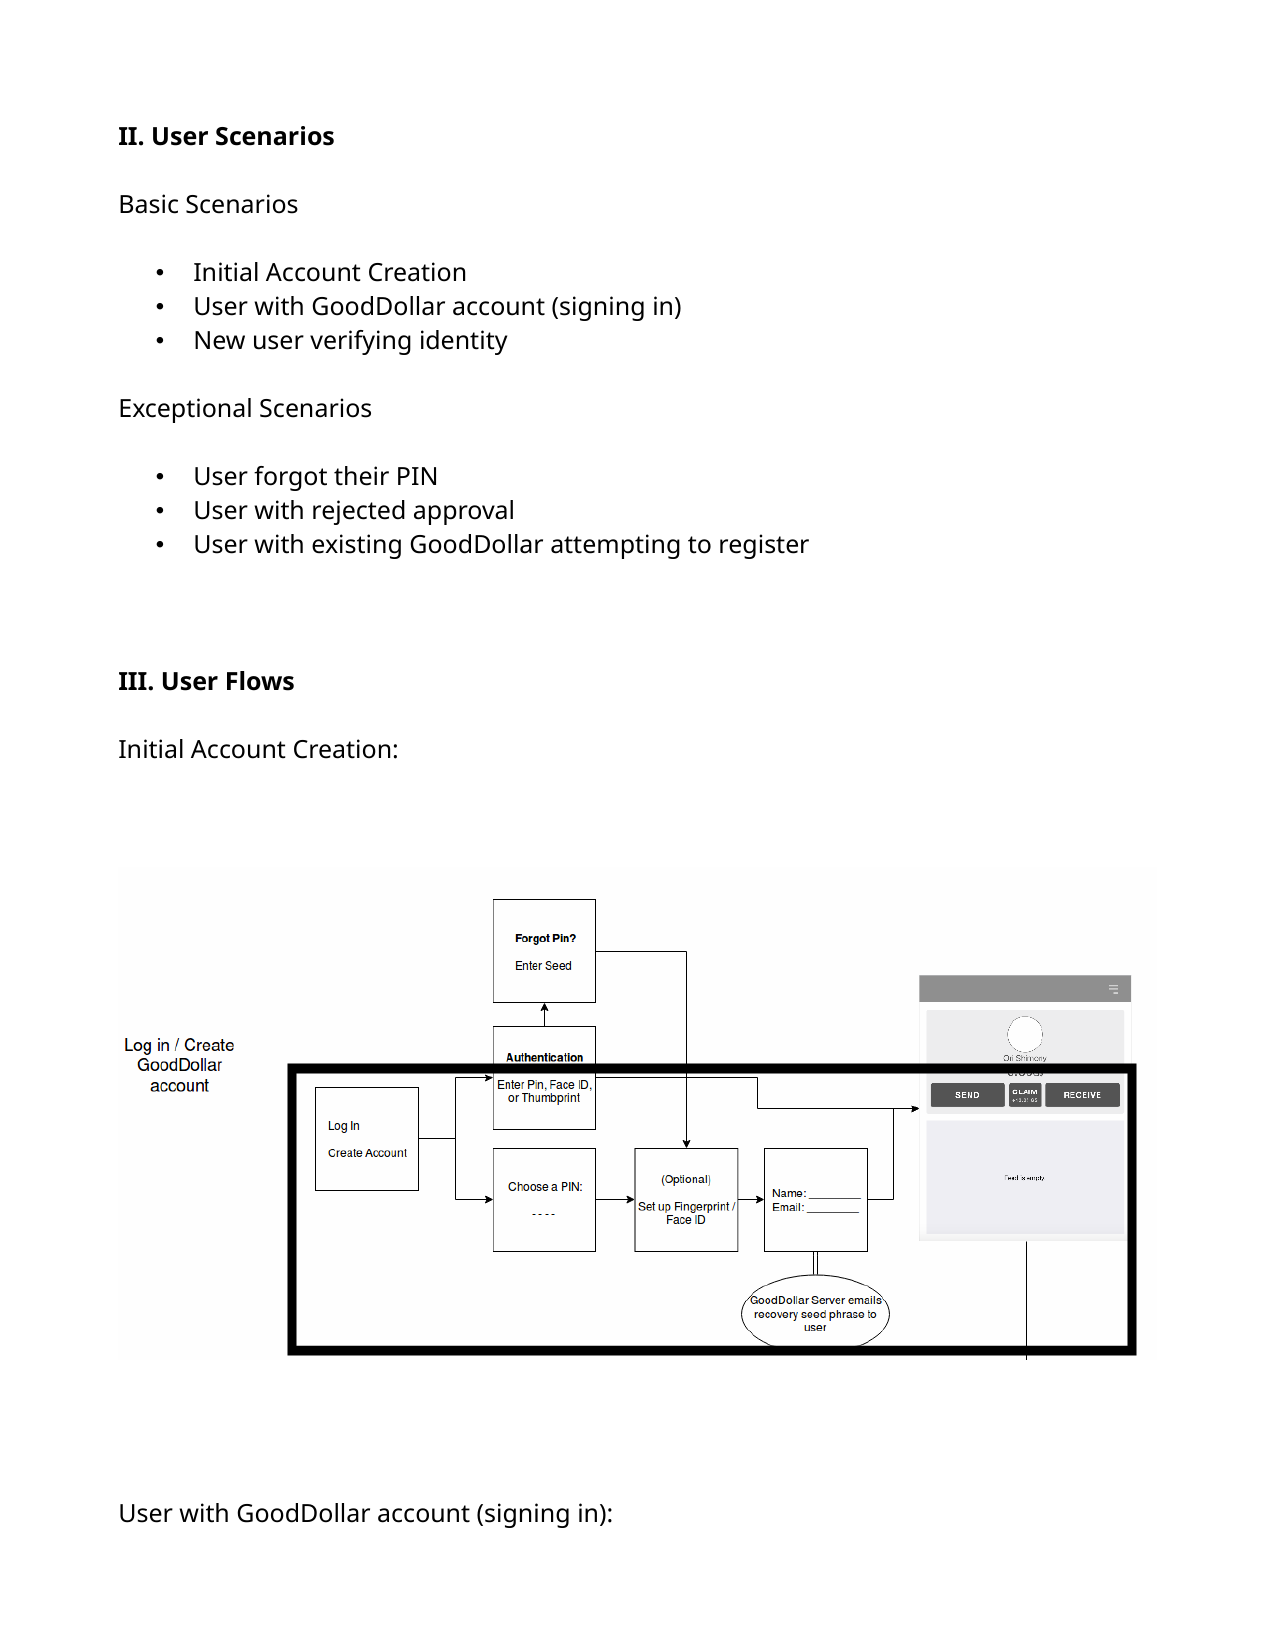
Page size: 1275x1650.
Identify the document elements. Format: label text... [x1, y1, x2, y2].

text III. User Flows [118, 663, 1157, 697]
list Initial Account Creation [156, 254, 1157, 288]
text II. User Scenarios [118, 118, 1157, 152]
list New user verifying identity [156, 322, 1157, 357]
list User with existing GoodDollar attempting to register [156, 527, 1157, 561]
list User with GoodDollar account (signing in) [156, 288, 1157, 322]
text User with GoodDollar account (signing in): [118, 1496, 1157, 1529]
picture [118, 867, 1157, 1360]
list User forgot their PIN [156, 459, 1157, 493]
text Initial Account Creation: [118, 731, 1157, 765]
text Exceptional Scenarios [118, 391, 1157, 425]
list User with rejected approval [156, 493, 1157, 527]
text Basic Scenarios [118, 186, 1157, 220]
